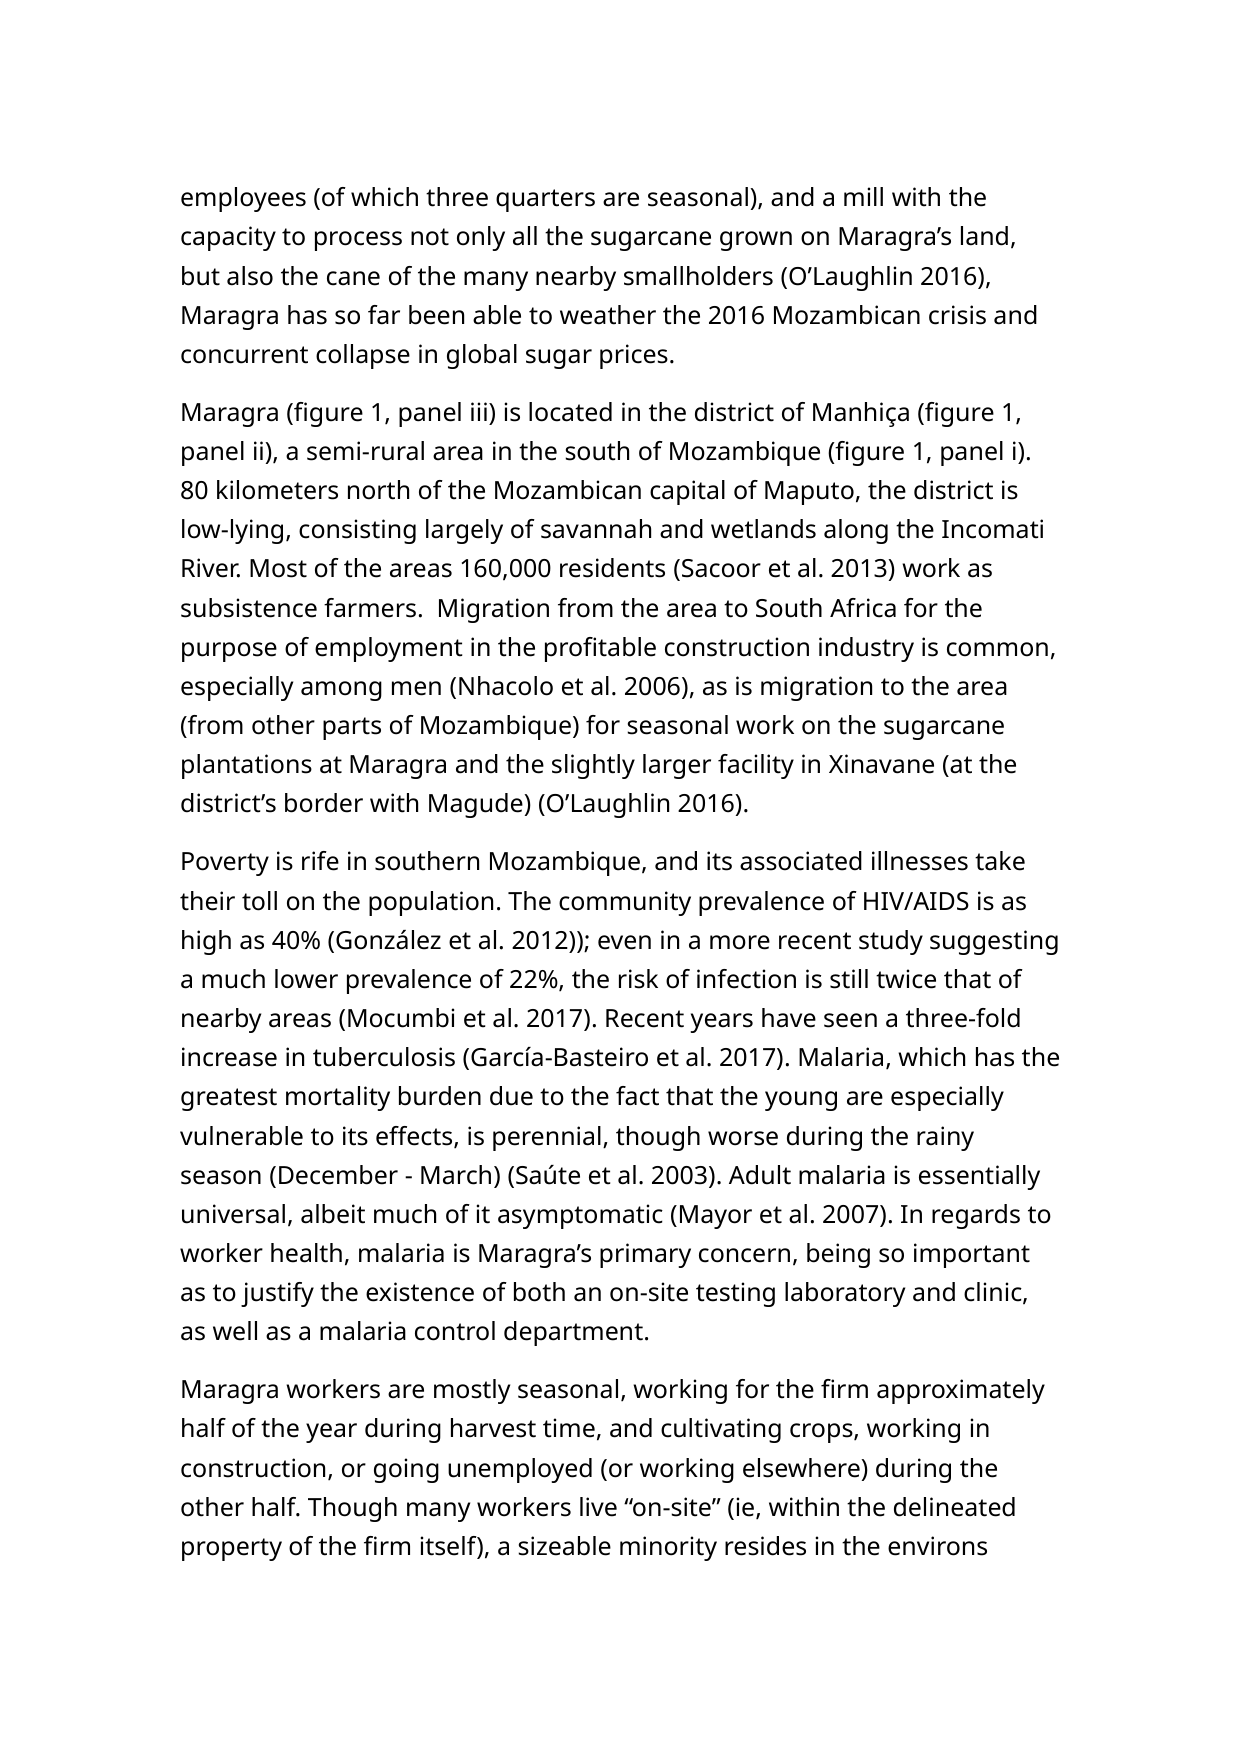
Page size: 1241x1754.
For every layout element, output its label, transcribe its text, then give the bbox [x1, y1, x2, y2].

text Poverty is rife in southern Mozambique, and its associated illnesses take their toll on the population. The community prevalence of HIV/AIDS is as high as 40% (González et al. 2012)); even in a more recent study suggesting a much lower prevalence of 22%, the risk of infection is still twice that of nearby areas (Mocumbi et al. 2017). Recent years have seen a three-fold increase in tuberculosis (García-Basteiro et al. 2017). Malaria, which has the greatest mortality burden due to the fact that the young are especially vulnerable to its effects, is perennial, though worse during the rainy season (December - March) (Saúte et al. 2003). Adult malaria is essentially universal, albeit much of it asymptomatic (Mayor et al. 2007). In regards to worker health, malaria is Maragra’s primary concern, being so important as to justify the existence of both an on-site testing laboratory and clinic, as well as a malaria control department. [180, 844, 1060, 1348]
text employees (of which three quarters are seasonal), and a mill with the capacity to process not only all the sugarcane grown on Maragra’s land, but also the cane of the many nearby smallholders (O’Laughlin 2016), Maragra has so far been able to weather the 2016 Mozambican crisis and concurrent collapse in global sugar prices. [180, 180, 1060, 371]
text Maragra (figure 1, panel iii) is located in the district of Manhiça (figure 1, panel ii), a semi-rural area in the south of Mozambique (figure 1, panel i). 80 kilometers north of the Mozambican capital of Maputo, the district is low-lying, consisting largely of savannah and wetlands along the Incomati River. Most of the areas 160,000 residents (Sacoor et al. 2013) work as subsistence farmers. Migration from the area to South Africa for the purpose of employment in the profitable construction industry is common, especially among men (Nhacolo et al. 2006), as is migration to the area (from other parts of Mozambique) for seasonal work on the sugarcane plantations at Maragra and the slightly larger facility in Xinavane (at the district’s border with Magude) (O’Laughlin 2016). [180, 394, 1060, 820]
text Maragra workers are mostly seasonal, working for the firm approximately half of the year during harvest time, and cultivating crops, working in construction, or going unemployed (or working elsewhere) during the other half. Though many workers live “on-site” (ie, within the delineated property of the firm itself), a sizeable minority resides in the environs [180, 1372, 1060, 1563]
